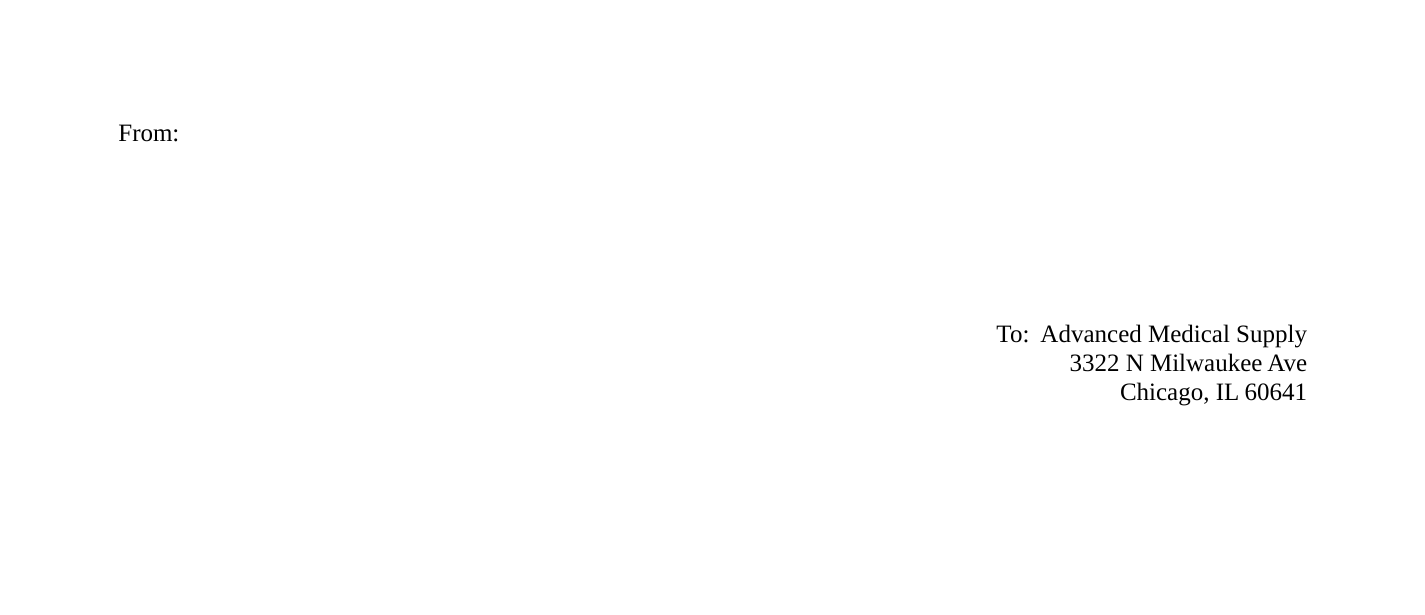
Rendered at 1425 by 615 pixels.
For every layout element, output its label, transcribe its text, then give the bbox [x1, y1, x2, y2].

text 3322 N Milwaukee Ave [118, 348, 1307, 377]
text Chicago, IL 60641 [118, 377, 1307, 406]
text From: [118, 118, 1307, 147]
text To: Advanced Medical Supply [118, 319, 1307, 348]
